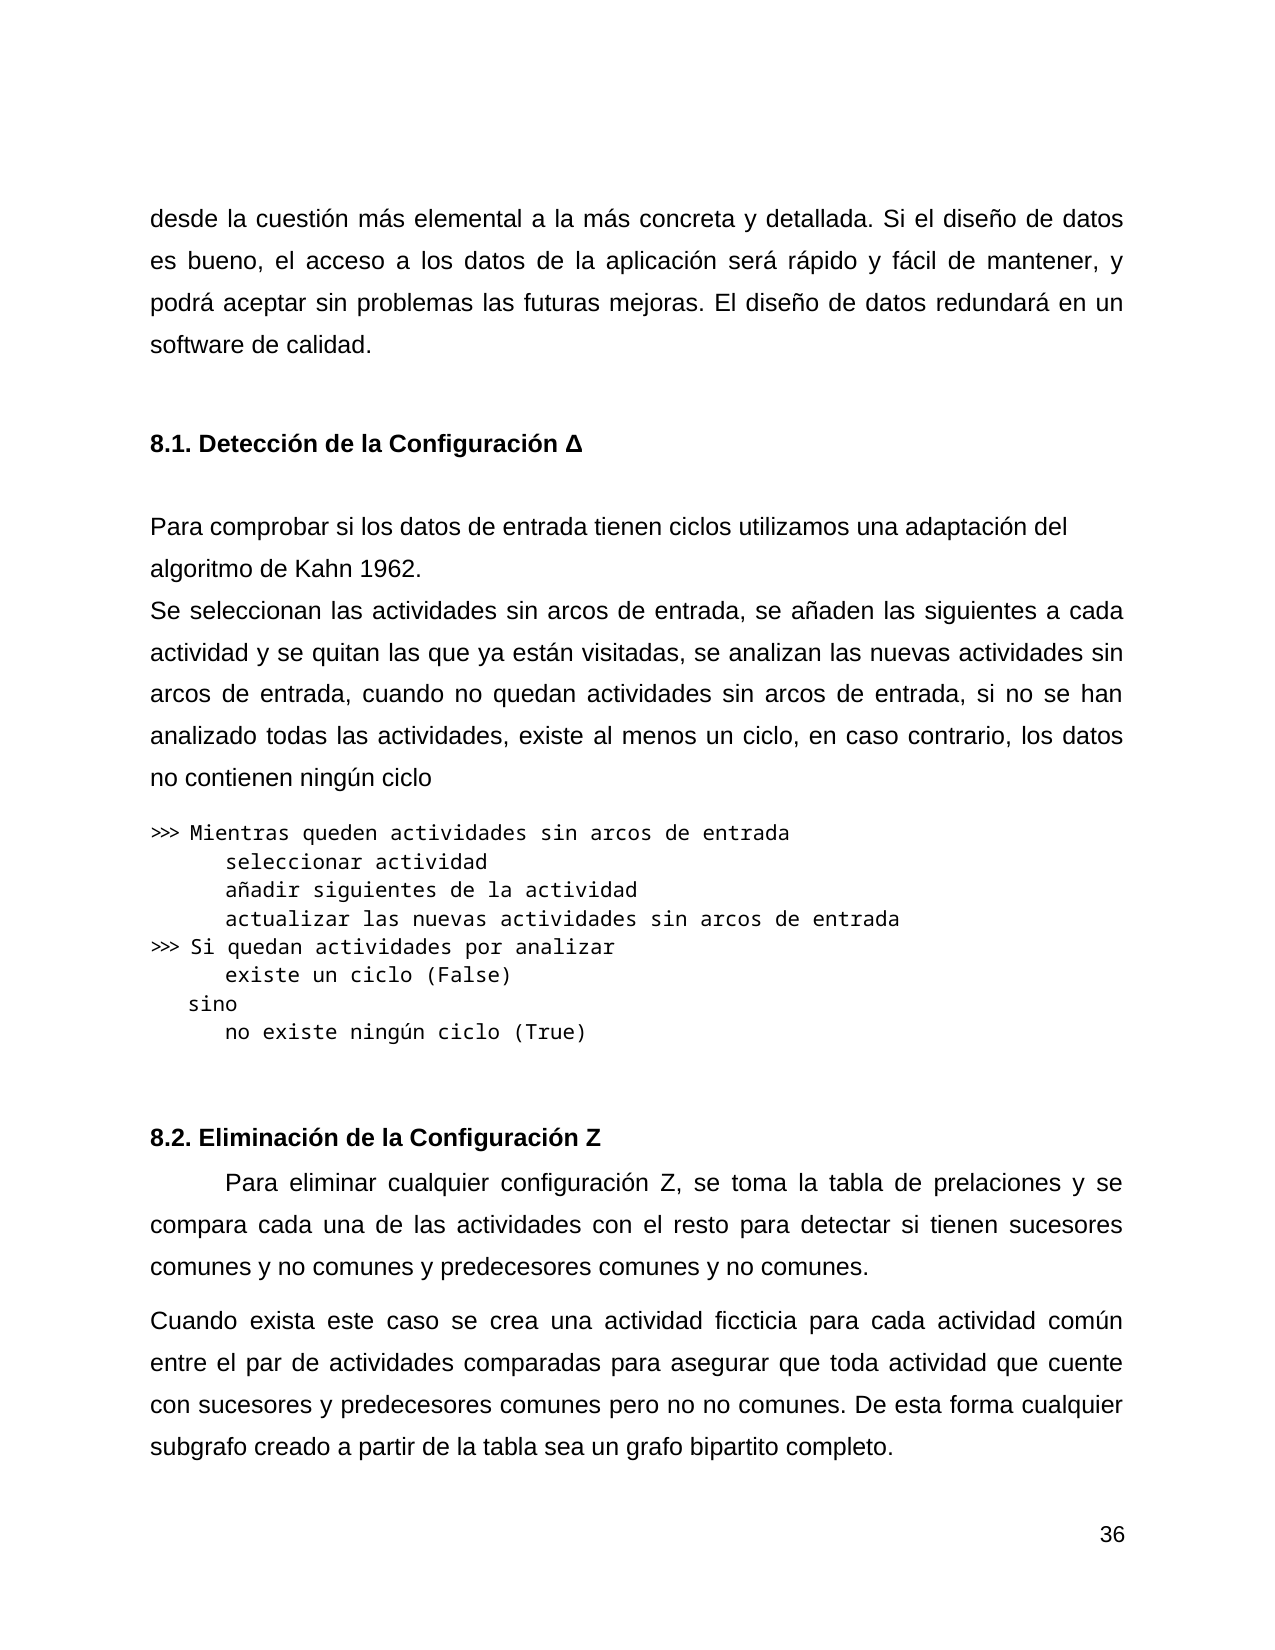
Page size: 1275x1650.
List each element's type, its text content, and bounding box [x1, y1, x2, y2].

text sino [150, 989, 1125, 1017]
text Para comprobar si los datos de entrada tienen ciclos utilizamos una adaptación del algoritmo de Kahn 1962. [150, 513, 1125, 582]
text actualizar las nuevas actividades sin arcos de entrada [150, 904, 1125, 932]
text seleccionar actividad [150, 847, 1125, 875]
text 8.2. Eliminación de la Configuración Z [150, 1124, 1125, 1152]
text añadir siguientes de la actividad [150, 875, 1125, 904]
text >>> Si quedan actividades por analizar [150, 932, 1125, 961]
text Para eliminar cualquier configuración Z, se toma la tabla de prelaciones y se compara cada una de las actividades con el resto para detectar si tienen sucesores comunes y no comunes y predecesores comunes y no comunes. [150, 1169, 1125, 1280]
text no existe ningún ciclo (True) [150, 1017, 1125, 1046]
text >>> Mientras queden actividades sin arcos de entrada [150, 818, 1125, 847]
text Cuando exista este caso se crea una actividad ficcticia para cada actividad común entre el par de actividades comparadas para asegurar que toda actividad que cuente con sucesores y predecesores comunes pero no no comunes. De esta forma cualquier subgrafo creado a partir de la tabla sea un grafo bipartito completo. [150, 1307, 1125, 1460]
text 8.1. Detección de la Configuración Δ [150, 430, 1125, 458]
text existe un ciclo (False) [150, 961, 1125, 989]
text Se seleccionan las actividades sin arcos de entrada, se añaden las siguientes a cada actividad y se quitan las que ya están visitadas, se analizan las nuevas actividades sin arcos de entrada, cuando no quedan actividades sin arcos de entrada, si no se han analizado todas las actividades, existe al menos un ciclo, en caso contrario, los datos no contienen ningún ciclo [150, 596, 1125, 792]
text desde la cuestión más elemental a la más concreta y detallada. Si el diseño de datos es bueno, el acceso a los datos de la aplicación será rápido y fácil de mantener, y podrá aceptar sin problemas las futuras mejoras. El diseño de datos redundará en un software de calidad. [150, 205, 1125, 359]
